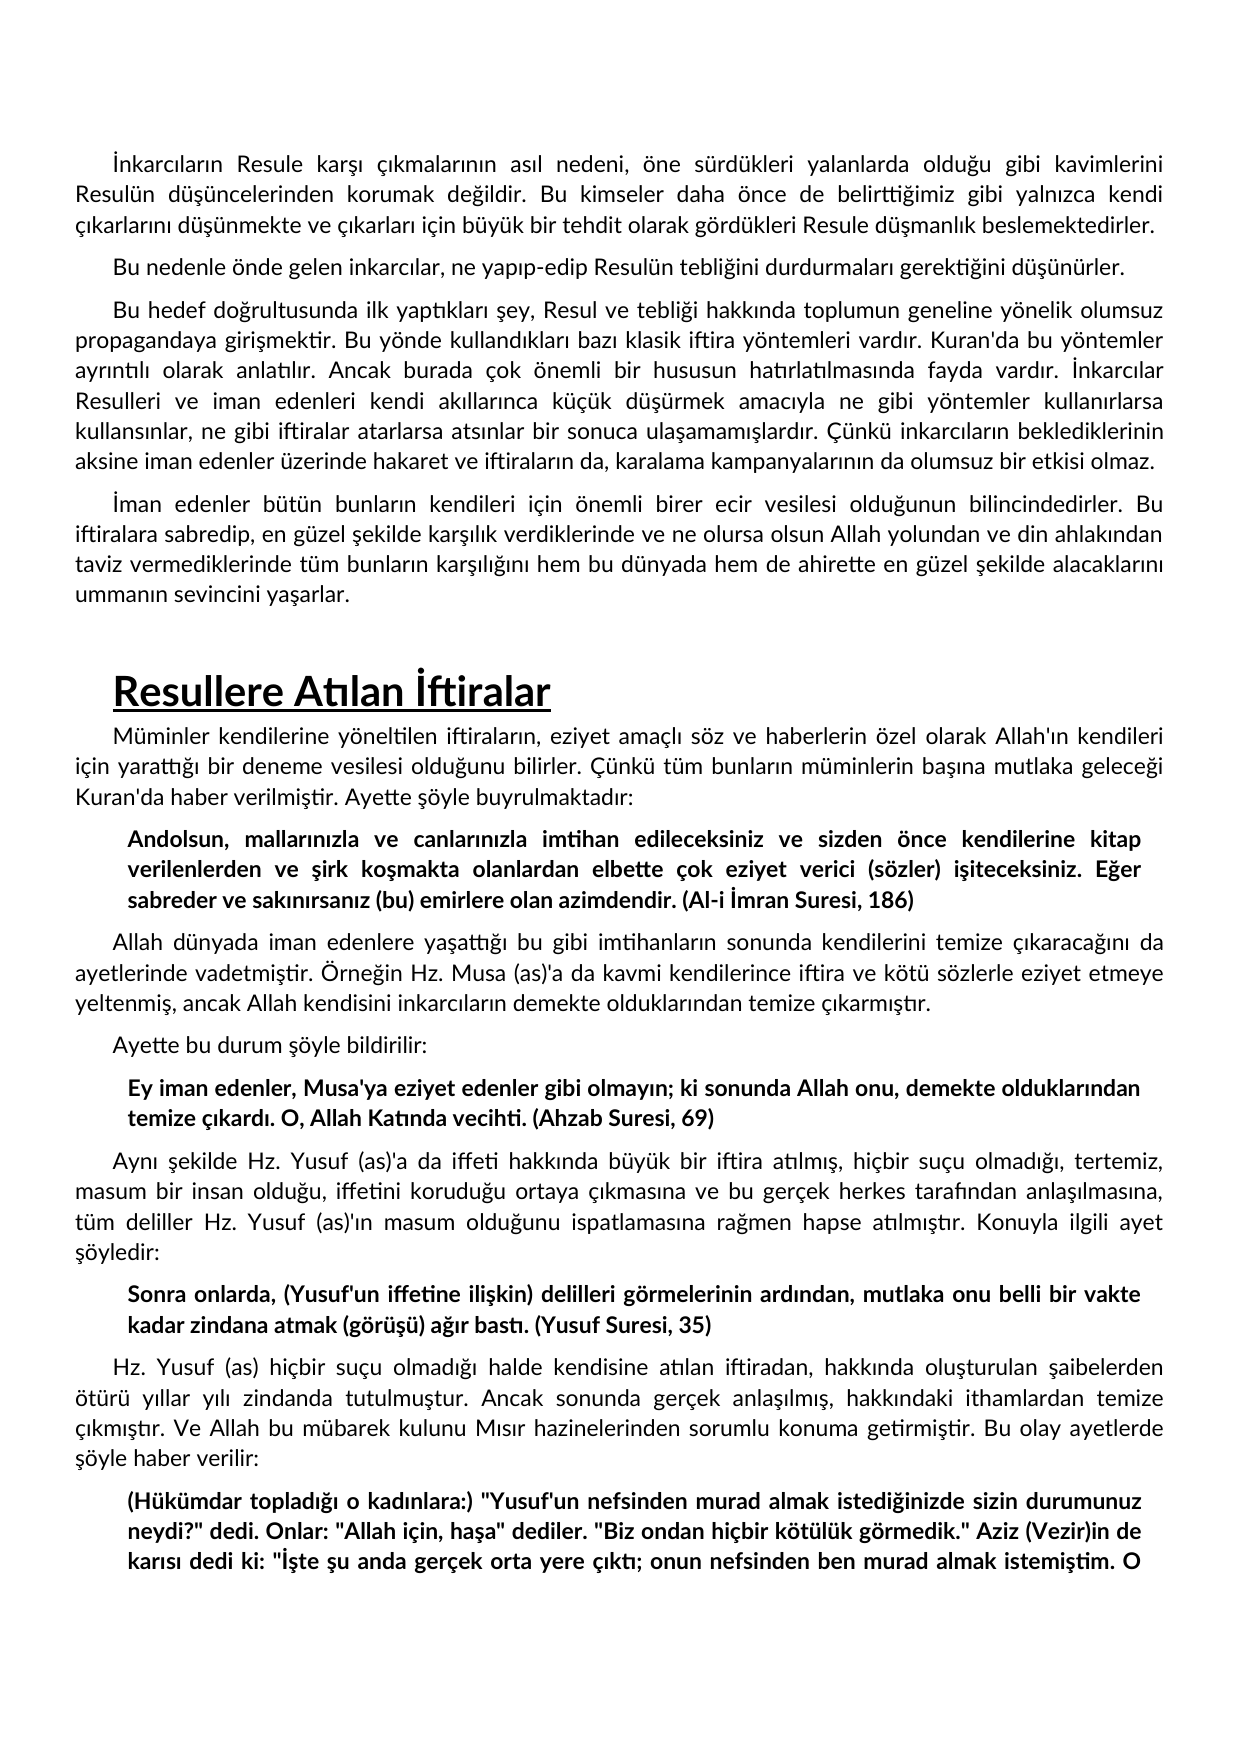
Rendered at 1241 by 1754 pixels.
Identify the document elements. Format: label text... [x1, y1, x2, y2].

text Andolsun, mallarınızla ve canlarınızla imtihan edileceksiniz ve sizden önce kendilerine kitap verilenlerden ve şirk koşmakta olanlardan elbette çok eziyet verici (sözler) işiteceksiniz. Eğer sabreder ve sakınırsanız (bu) emirlere olan azimdendir. (Al-i İmran Suresi, 186) [127, 825, 1143, 913]
text Sonra onlarda, (Yusuf'un iffetine ilişkin) delilleri görmelerinin ardından, mutlaka onu belli bir vakte kadar zindana atmak (görüşü) ağır bastı. (Yusuf Suresi, 35) [127, 1280, 1143, 1338]
text Ayette bu durum şöyle bildirilir: [75, 1031, 1165, 1059]
text Bu nedenle önde gelen inkarcılar, ne yapıp-edip Resulün tebliğini durdurmaları gerektiğini düşünürler. [75, 253, 1165, 281]
text Hz. Yusuf (as) hiçbir suçu olmadığı halde kendisine atılan iftiradan, hakkında oluşturulan şaibelerden ötürü yıllar yılı zindanda tutulmuştur. Ancak sonunda gerçek anlaşılmış, hakkındaki ithamlardan temize çıkmıştır. Ve Allah bu mübarek kulunu Mısır hazinelerinden sorumlu konuma getirmiştir. Bu olay ayetlerde şöyle haber verilir: [75, 1353, 1165, 1471]
subtitle Resullere Atılan İftiralar [112, 666, 1165, 716]
text Müminler kendilerine yöneltilen iftiraların, eziyet amaçlı söz ve haberlerin özel olarak Allah'ın kendileri için yarattığı bir deneme vesilesi olduğunu bilirler. Çünkü tüm bunların müminlerin başına mutlaka geleceği Kuran'da haber verilmiştir. Ayette şöyle buyrulmaktadır: [75, 722, 1165, 810]
text Ey iman edenler, Musa'ya eziyet edenler gibi olmayın; ki sonunda Allah onu, demekte olduklarından temize çıkardı. O, Allah Katında vecihti. (Ahzab Suresi, 69) [127, 1074, 1143, 1132]
text Aynı şekilde Hz. Yusuf (as)'a da iffeti hakkında büyük bir iftira atılmış, hiçbir suçu olmadığı, tertemiz, masum bir insan olduğu, iffetini koruduğu ortaya çıkmasına ve bu gerçek herkes tarafından anlaşılmasına, tüm deliller Hz. Yusuf (as)'ın masum olduğunu ispatlamasına rağmen hapse atılmıştır. Konuyla ilgili ayet şöyledir: [75, 1147, 1165, 1265]
text (Hükümdar topladığı o kadınlara:) "Yusuf'un nefsinden murad almak istediğinizde sizin durumunuz neydi?" dedi. Onlar: "Allah için, haşa" dediler. "Biz ondan hiçbir kötülük görmedik." Aziz (Vezir)in de karısı dedi ki: "İşte şu anda gerçek orta yere çıktı; onun nefsinden ben murad almak istemiştim. O [127, 1486, 1143, 1574]
text İman edenler bütün bunların kendileri için önemli birer ecir vesilesi olduğunun bilincindedirler. Bu iftiralara sabredip, en güzel şekilde karşılık verdiklerinde ve ne olursa olsun Allah yolundan ve din ahlakından taviz vermediklerinde tüm bunların karşılığını hem bu dünyada hem de ahirette en güzel şekilde alacaklarını ummanın sevincini yaşarlar. [75, 489, 1165, 608]
text Bu hedef doğrultusunda ilk yaptıkları şey, Resul ve tebliği hakkında toplumun geneline yönelik olumsuz propagandaya girişmektir. Bu yönde kullandıkları bazı klasik iftira yöntemleri vardır. Kuran'da bu yöntemler ayrıntılı olarak anlatılır. Ancak burada çok önemli bir hususun hatırlatılmasında fayda vardır. İnkarcılar Resulleri ve iman edenleri kendi akıllarınca küçük düşürmek amacıyla ne gibi yöntemler kullanırlarsa kullansınlar, ne gibi iftiralar atarlarsa atsınlar bir sonuca ulaşamamışlardır. Çünkü inkarcıların beklediklerinin aksine iman edenler üzerinde hakaret ve iftiraların da, karalama kampanyalarının da olumsuz bir etkisi olmaz. [75, 296, 1165, 474]
text Allah dünyada iman edenlere yaşattığı bu gibi imtihanların sonunda kendilerini temize çıkaracağını da ayetlerinde vadetmiştir. Örneğin Hz. Musa (as)'a da kavmi kendilerince iftira ve kötü sözlerle eziyet etmeye yeltenmiş, ancak Allah kendisini inkarcıların demekte olduklarından temize çıkarmıştır. [75, 928, 1165, 1016]
text İnkarcıların Resule karşı çıkmalarının asıl nedeni, öne sürdükleri yalanlarda olduğu gibi kavimlerini Resulün düşüncelerinden korumak değildir. Bu kimseler daha önce de belirttiğimiz gibi yalnızca kendi çıkarlarını düşünmekte ve çıkarları için büyük bir tehdit olarak gördükleri Resule düşmanlık beslemektedirler. [75, 150, 1165, 238]
